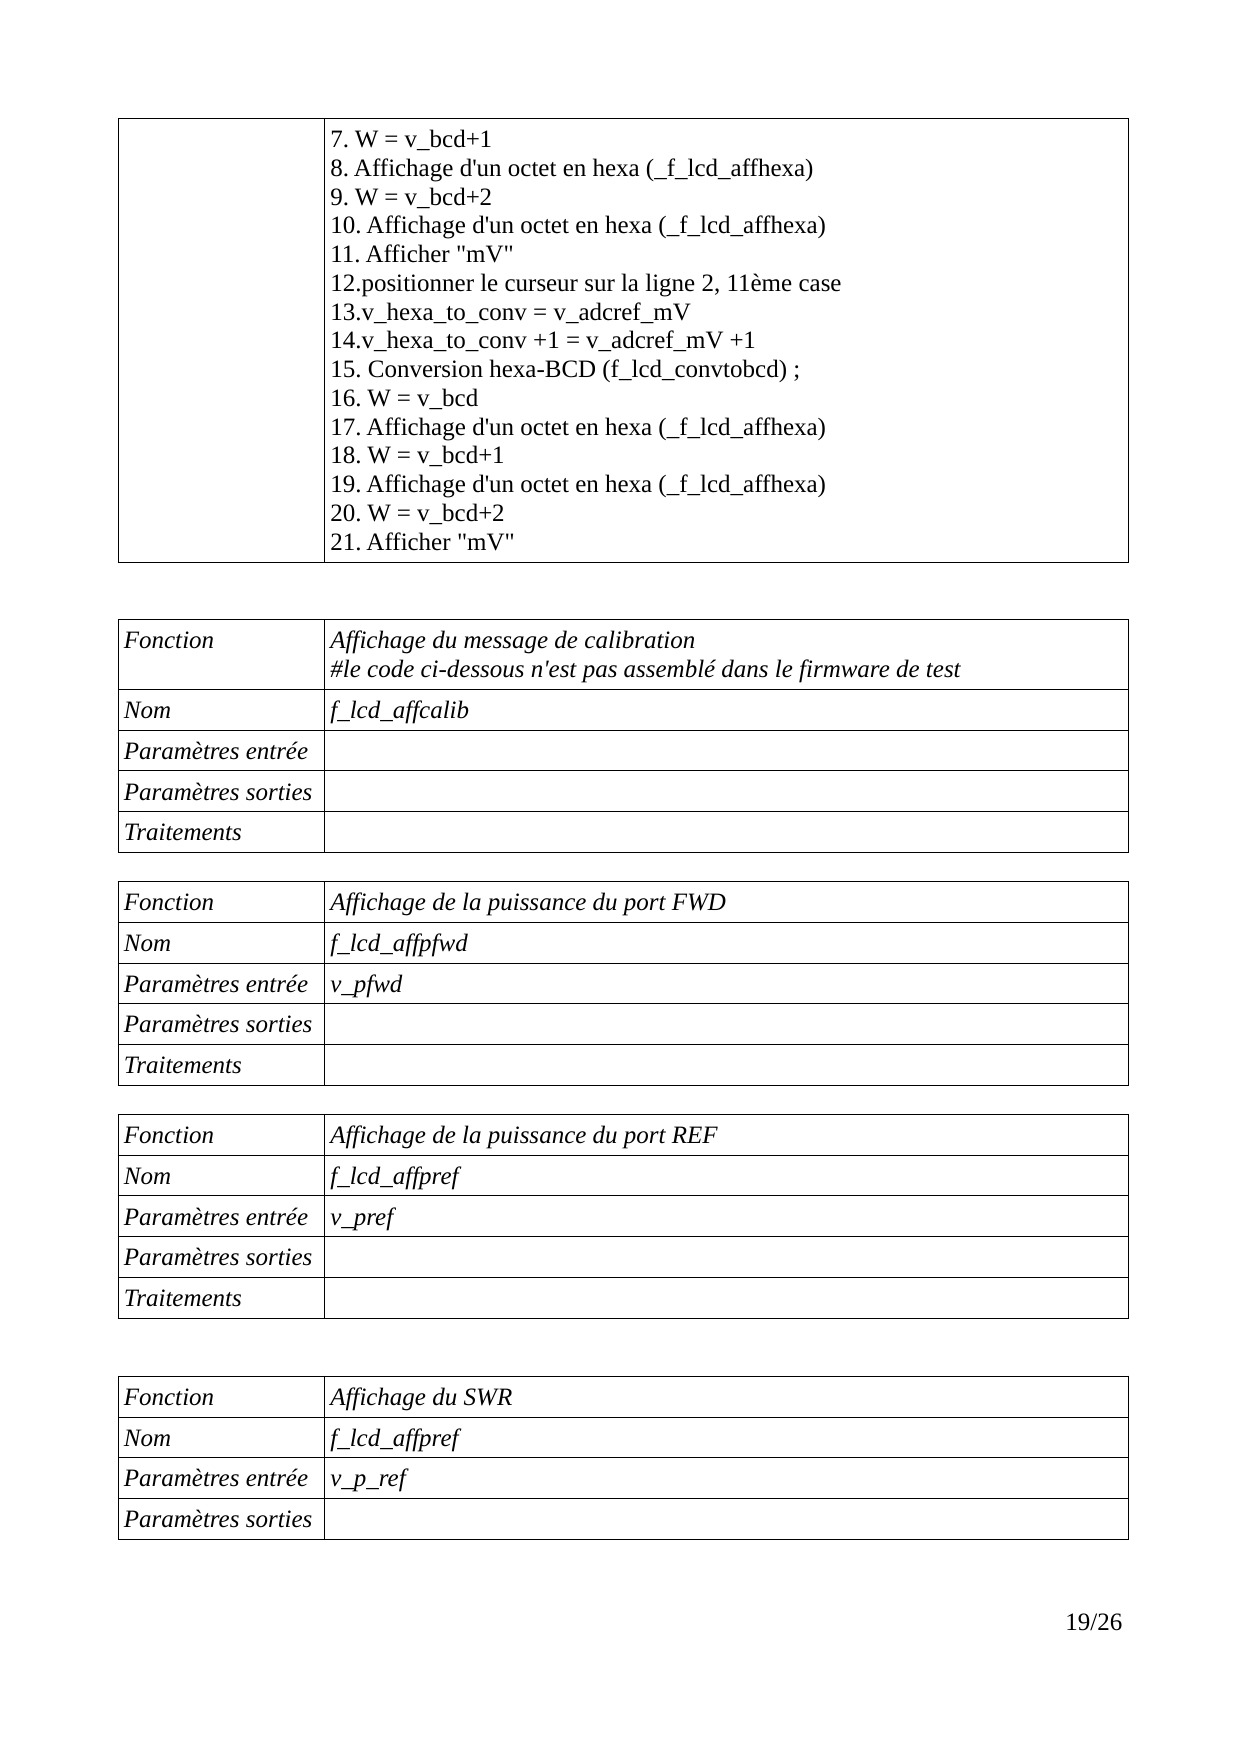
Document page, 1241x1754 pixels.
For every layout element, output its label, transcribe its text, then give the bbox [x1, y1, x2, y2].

table_cell [325, 1278, 1128, 1318]
table_cell [325, 771, 1128, 811]
table_cell Traitements [119, 812, 324, 852]
table_cell f_lcd_affpref [325, 1418, 1128, 1457]
table_cell [325, 731, 1128, 770]
table_cell v_pref [325, 1196, 1128, 1236]
table_cell Paramètres entrée [119, 1458, 324, 1498]
table_cell [119, 119, 324, 561]
table_cell [325, 1045, 1128, 1085]
table_cell Nom [119, 1418, 324, 1457]
table_cell Paramètres entrée [119, 1196, 324, 1236]
table_cell Nom [119, 1156, 324, 1195]
table_cell [325, 1004, 1128, 1044]
table_cell f_lcd_affpfwd [325, 923, 1128, 962]
table_cell 7. W = v_bcd+1 8. Affichage d'un octet en hexa (_f_lcd_affhexa) 9. W = v_bcd+2 10. Affichage d'un octet en hexa (_f_lcd_affhexa) 11. Afficher "mV" 12.positionner le curseur sur la ligne 2, 11ème case 13.v_hexa_to_conv = v_adcref_mV 14.v_hexa_to_conv +1 = v_adcref_mV +1 15. Conversion hexa-BCD (f_lcd_convtobcd) ; 16. W = v_bcd 17. Affichage d'un octet en hexa (_f_lcd_affhexa) 18. W = v_bcd+1 19. Affichage d'un octet en hexa (_f_lcd_affhexa) 20. W = v_bcd+2 21. Afficher "mV" [325, 119, 1128, 561]
table_header Affichage du SWR [325, 1377, 1128, 1416]
table_header Fonction [119, 1377, 324, 1416]
table_cell f_lcd_affcalib [325, 690, 1128, 729]
table_cell Paramètres sorties [119, 1237, 324, 1277]
table_cell Traitements [119, 1278, 324, 1318]
table_cell Paramètres sorties [119, 1499, 324, 1538]
table_header Affichage du message de calibration #le code ci-dessous n'est pas assemblé dans le firmware de test [325, 620, 1128, 689]
table_cell Traitements [119, 1045, 324, 1085]
table_cell [325, 1237, 1128, 1277]
table_cell Paramètres entrée [119, 731, 324, 770]
table_cell f_lcd_affpref [325, 1156, 1128, 1195]
table_cell v_p_ref [325, 1458, 1128, 1498]
table_cell Nom [119, 923, 324, 962]
table_header Affichage de la puissance du port FWD [325, 882, 1128, 922]
table_cell Nom [119, 690, 324, 729]
table_cell [325, 812, 1128, 852]
table_header Fonction [119, 1115, 324, 1155]
table_header Affichage de la puissance du port REF [325, 1115, 1128, 1155]
table_cell Paramètres sorties [119, 1004, 324, 1044]
table_header Fonction [119, 620, 324, 689]
table_cell [325, 1499, 1128, 1538]
table_header Fonction [119, 882, 324, 922]
table_cell Paramètres sorties [119, 771, 324, 811]
table_cell v_pfwd [325, 964, 1128, 1003]
table_cell Paramètres entrée [119, 964, 324, 1003]
